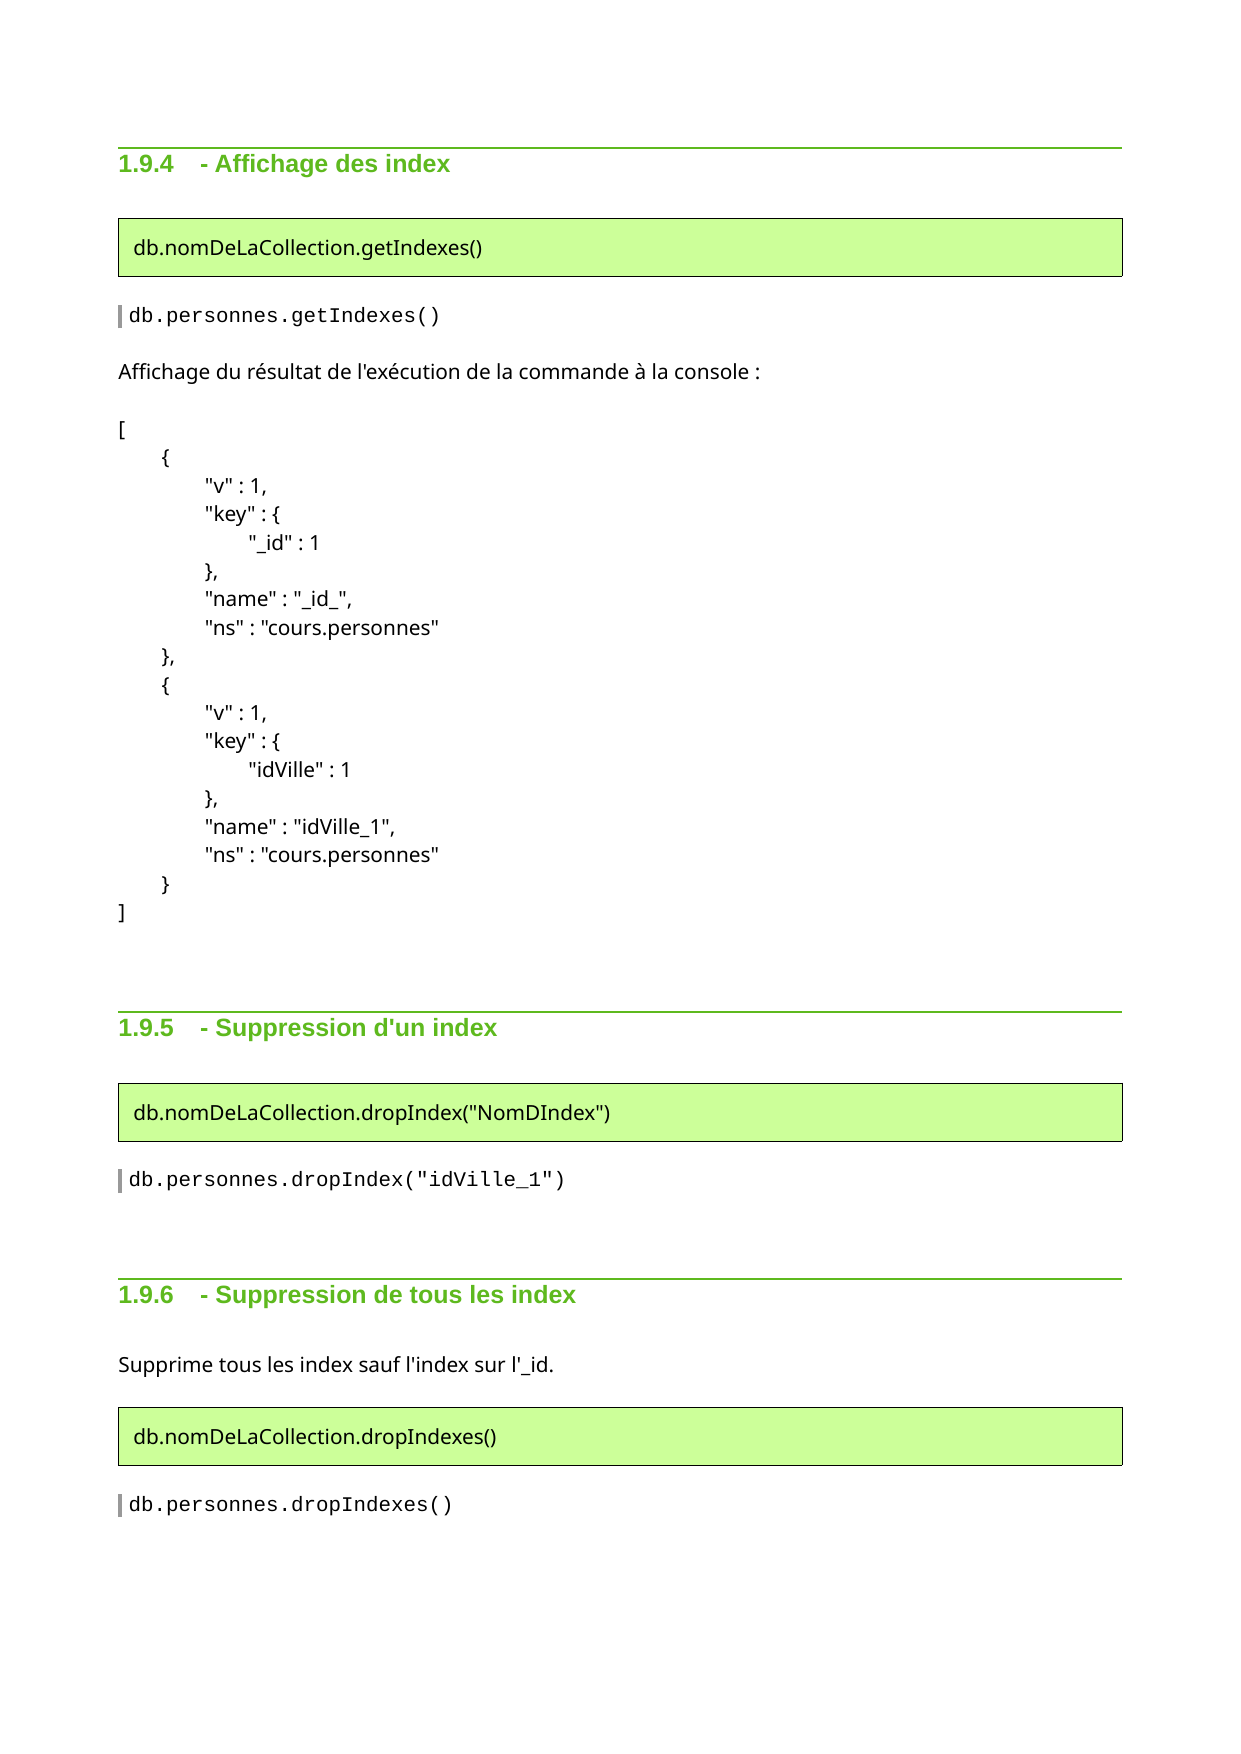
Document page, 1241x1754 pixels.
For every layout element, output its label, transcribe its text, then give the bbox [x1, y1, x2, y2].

text { [118, 670, 1122, 698]
text { [118, 442, 1122, 471]
text "key" : { [118, 727, 1122, 755]
text [ [118, 414, 1122, 442]
text Affichage du résultat de l'exécution de la commande à la console : [118, 357, 1122, 385]
text "name" : "_id_", [118, 584, 1122, 613]
text db.nomDeLaCollection.dropIndexes() [119, 1408, 1122, 1465]
text "idVille" : 1 [118, 755, 1122, 783]
text db.personnes.dropIndex("idVille_1") [122, 1169, 1122, 1193]
text ] [118, 897, 1122, 926]
text "v" : 1, [118, 471, 1122, 499]
subtitle - Suppression d'un index [118, 1013, 1122, 1042]
text "name" : "idVille_1", [118, 812, 1122, 840]
text }, [118, 641, 1122, 670]
text }, [118, 556, 1122, 584]
text db.nomDeLaCollection.dropIndex("NomDIndex") [119, 1084, 1122, 1141]
text db.personnes.getIndexes() [122, 305, 1122, 328]
subtitle - Affichage des index [118, 149, 1122, 177]
subtitle - Suppression de tous les index [118, 1280, 1122, 1309]
text "ns" : "cours.personnes" [118, 840, 1122, 869]
text "v" : 1, [118, 698, 1122, 727]
text "_id" : 1 [118, 528, 1122, 556]
text Supprime tous les index sauf l'index sur l'_id. [118, 1350, 1122, 1378]
text } [118, 869, 1122, 897]
text "key" : { [118, 499, 1122, 528]
text db.personnes.dropIndexes() [118, 1493, 1122, 1517]
text }, [118, 783, 1122, 812]
text "ns" : "cours.personnes" [118, 613, 1122, 641]
text db.nomDeLaCollection.getIndexes() [119, 219, 1122, 276]
